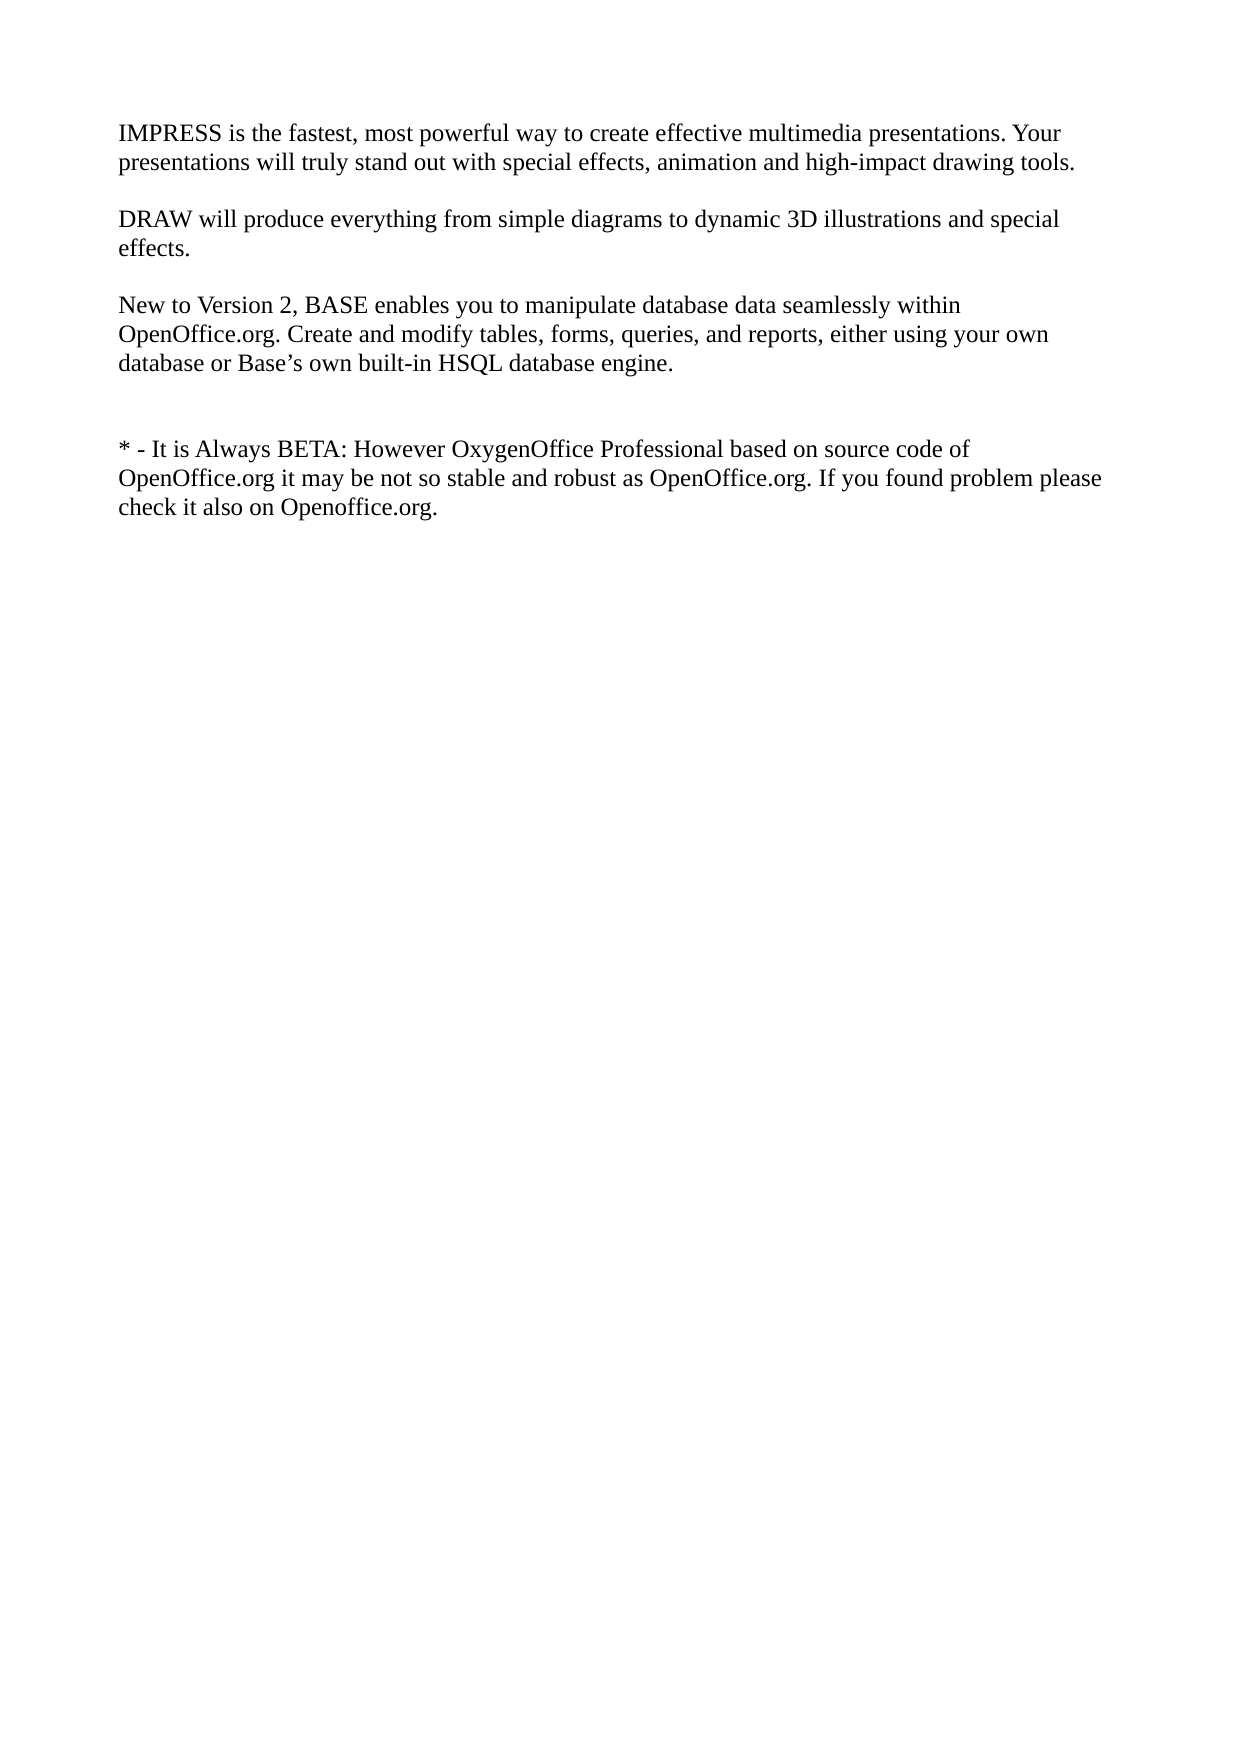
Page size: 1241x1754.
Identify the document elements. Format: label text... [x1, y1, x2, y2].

text DRAW will produce everything from simple diagrams to dynamic 3D illustrations and special effects. [118, 204, 1122, 262]
text IMPRESS is the fastest, most powerful way to create effective multimedia presentations. Your presentations will truly stand out with special effects, animation and high-impact drawing tools. [118, 118, 1122, 176]
text * - It is Always BETA: However OxygenOffice Professional based on source code of OpenOffice.org it may be not so stable and robust as OpenOffice.org. If you found problem please check it also on Openoffice.org. [118, 434, 1122, 521]
text New to Version 2, BASE enables you to manipulate database data seamlessly within OpenOffice.org. Create and modify tables, forms, queries, and reports, either using your own database or Base’s own built-in HSQL database engine. [118, 291, 1122, 377]
